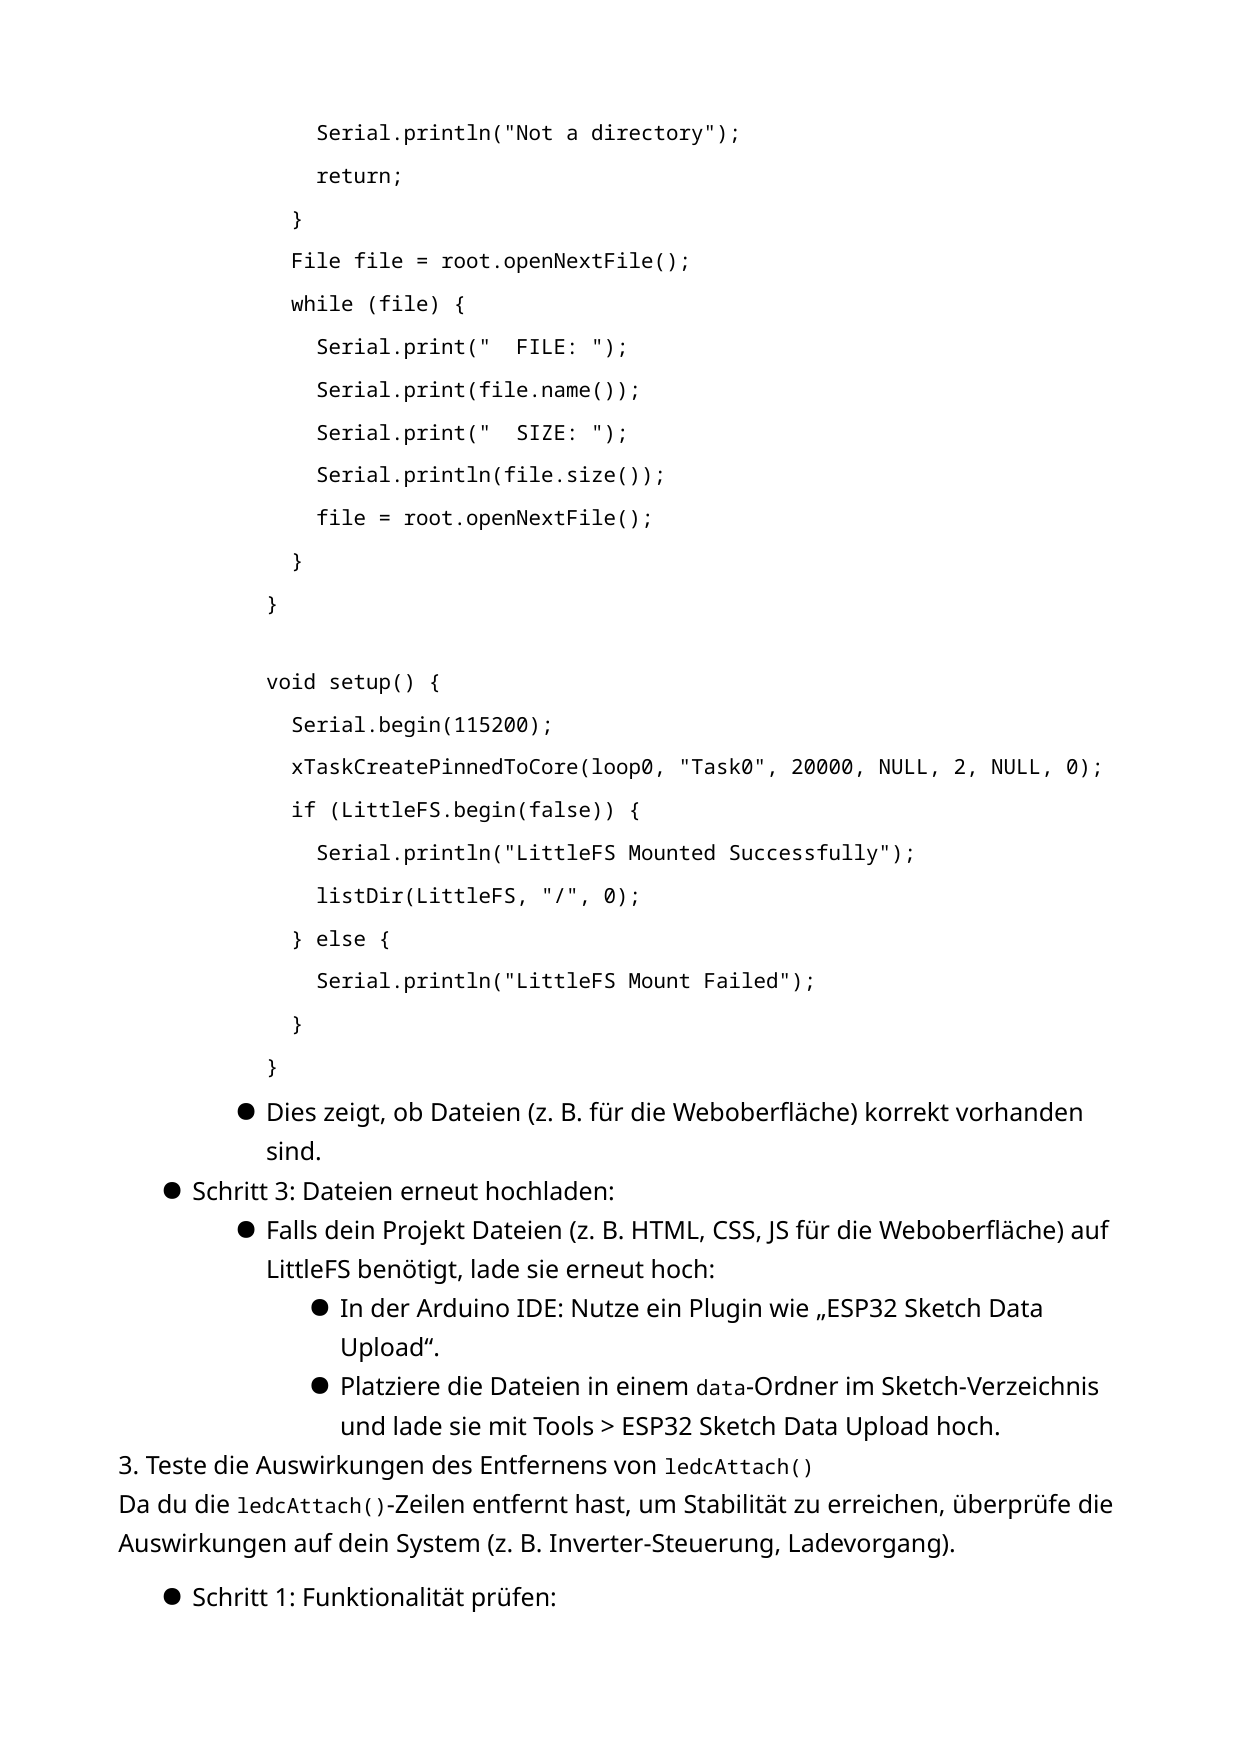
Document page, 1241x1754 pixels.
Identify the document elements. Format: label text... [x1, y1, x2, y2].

list file = root.openNextFile(); [236, 503, 1122, 532]
list } [236, 1009, 1122, 1038]
list Serial.println("LittleFS Mount Failed"); [236, 967, 1122, 995]
list return; [236, 161, 1122, 189]
list while (file) { [236, 289, 1122, 318]
list File file = root.openNextFile(); [236, 247, 1122, 275]
list Serial.print(file.name()); [236, 375, 1122, 403]
text Da du die ledcAttach()-Zeilen entfernt hast, um Stabilität zu erreichen, überprüfe die Auswirkungen auf dein System (z. B. Inverter-Steuerung, Ladevorgang). [118, 1486, 1122, 1560]
list } [236, 204, 1122, 232]
list Serial.println("LittleFS Mounted Successfully"); [236, 838, 1122, 867]
list if (LittleFS.begin(false)) { [236, 795, 1122, 824]
list Serial.println("Not a directory"); [236, 118, 1122, 147]
list } else { [236, 924, 1122, 952]
list xTaskCreatePinnedToCore(loop0, "Task0", 20000, NULL, 2, NULL, 0); [236, 752, 1122, 781]
list Dies zeigt, ob Dateien (z. B. für die Weboberfläche) korrekt vorhanden sind. [236, 1095, 1122, 1168]
list Serial.print(" FILE: "); [236, 332, 1122, 361]
list Serial.println(file.size()); [236, 461, 1122, 489]
list Schritt 3: Dateien erneut hochladen: [162, 1173, 1122, 1207]
list Serial.print(" SIZE: "); [236, 418, 1122, 446]
list Serial.begin(115200); [236, 710, 1122, 738]
list listDir(LittleFS, "/", 0); [236, 881, 1122, 909]
list Schritt 1: Funktionalität prüfen: [162, 1579, 1122, 1613]
list void setup() { [236, 667, 1122, 696]
list Falls dein Projekt Dateien (z. B. HTML, CSS, JS für die Weboberfläche) auf LittleFS benötigt, lade sie erneut hoch: [236, 1212, 1122, 1286]
text 3. Teste die Auswirkungen des Entfernens von ledcAttach() [118, 1447, 1122, 1481]
list } [236, 1052, 1122, 1081]
list Platziere die Dateien in einem data-Ordner im Sketch-Verzeichnis und lade sie mit Tools > ESP32 Sketch Data Upload hoch. [310, 1369, 1122, 1442]
list } [236, 589, 1122, 617]
list In der Arduino IDE: Nutze ein Plugin wie „ESP32 Sketch Data Upload“. [310, 1291, 1122, 1364]
list } [236, 546, 1122, 575]
